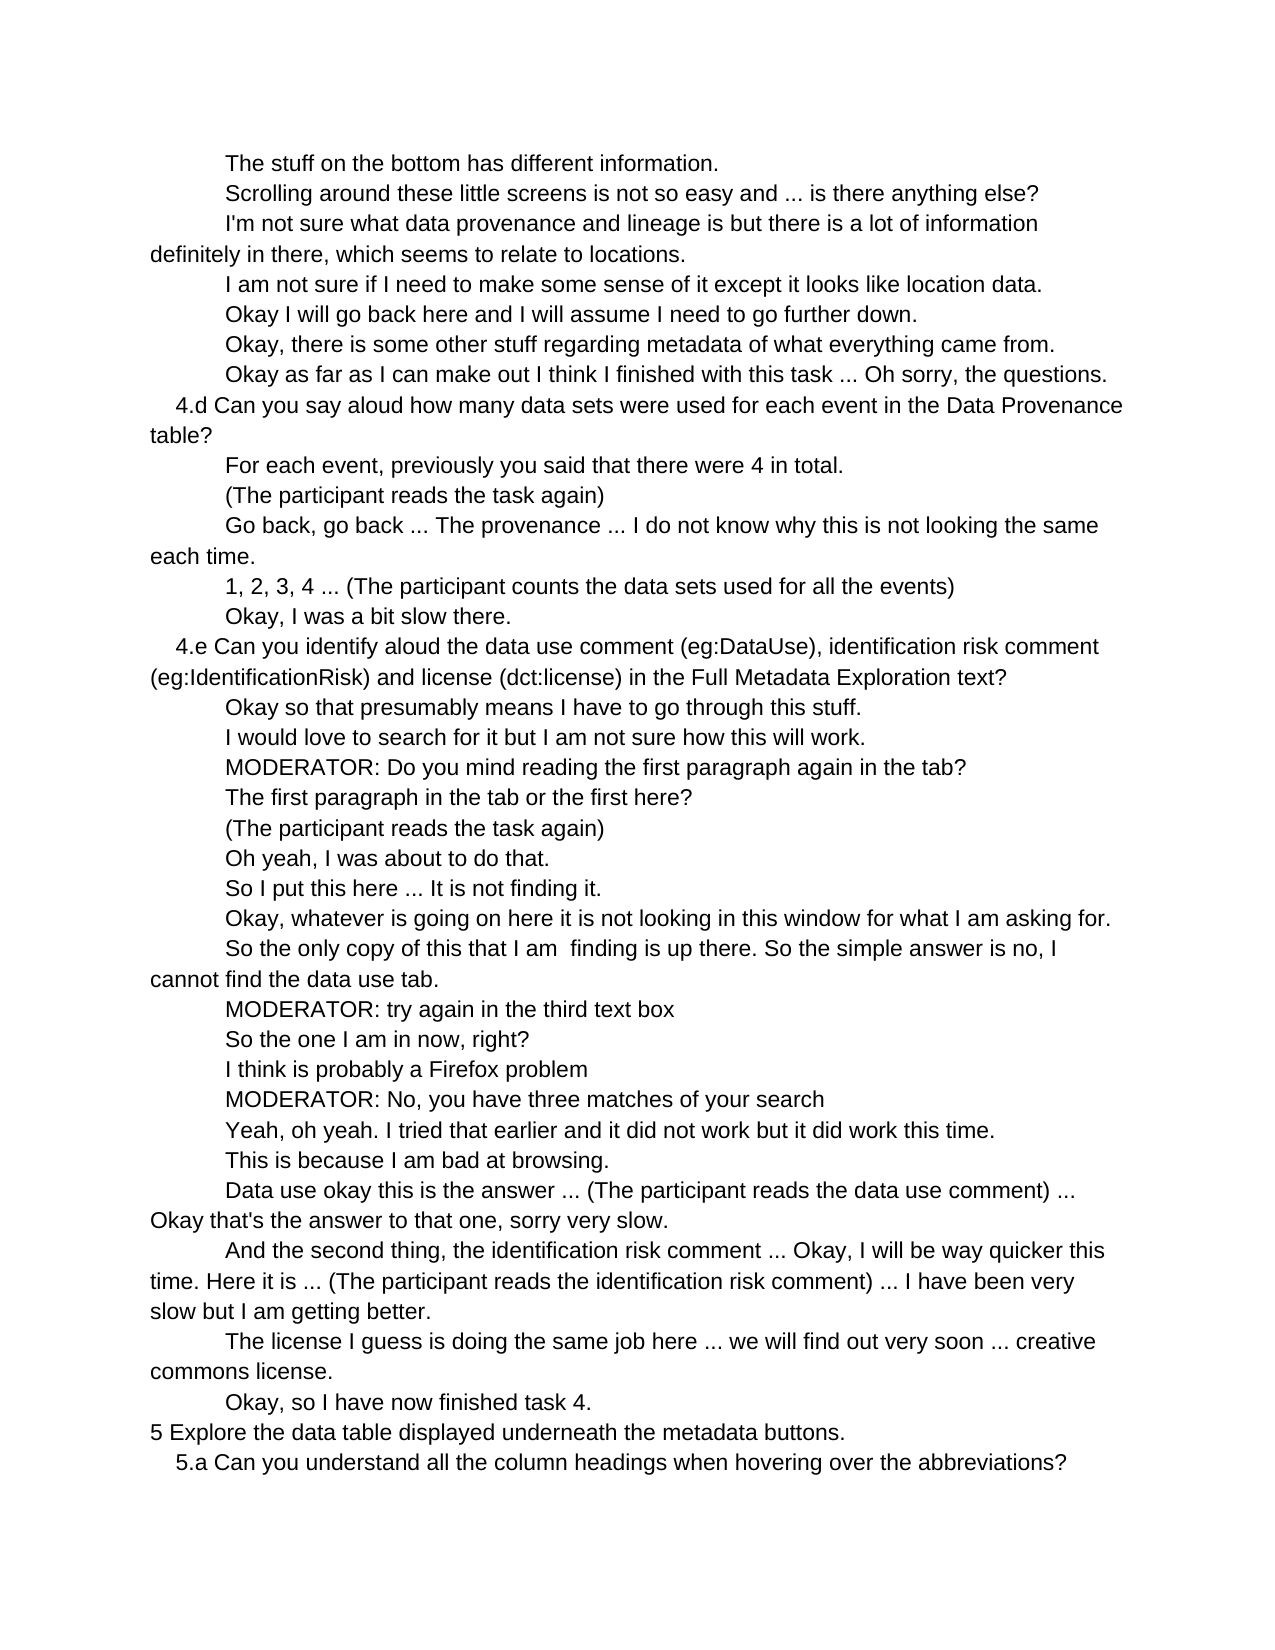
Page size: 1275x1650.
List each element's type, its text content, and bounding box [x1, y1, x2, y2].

text 4.d Can you say aloud how many data sets were used for each event in the Data Provenance table? [150, 392, 1125, 448]
text So the only copy of this that I am finding is up there. So the simple answer is no, I cannot find the data use tab. [150, 935, 1125, 992]
text Okay, so I have now finished task 4. [150, 1388, 1125, 1415]
text Go back, go back ... The provenance ... I do not know why this is not looking the same each time. [150, 512, 1125, 569]
text The stuff on the bottom has different information. [150, 150, 1125, 176]
text 5.a Can you understand all the column headings when hovering over the abbreviations? [150, 1449, 1125, 1475]
text 4.e Can you identify aloud the data use comment (eg:DataUse), identification risk comment (eg:IdentificationRisk) and license (dct:license) in the Full Metadata Exploration text? [150, 633, 1125, 690]
text For each event, previously you said that there were 4 in total. [150, 452, 1125, 478]
text (The participant reads the task again) [150, 482, 1125, 509]
text MODERATOR: try again in the third text box [150, 996, 1125, 1022]
text Okay as far as I can make out I think I finished with this task ... Oh sorry, the questions. [150, 361, 1125, 388]
text So I put this here ... It is not finding it. [150, 875, 1125, 901]
text Okay, I was a bit slow there. [150, 603, 1125, 629]
text MODERATOR: Do you mind reading the first paragraph again in the tab? [150, 754, 1125, 781]
text Okay I will go back here and I will assume I need to go further down. [150, 301, 1125, 327]
text I am not sure if I need to make some sense of it except it looks like location data. [150, 271, 1125, 297]
text I'm not sure what data provenance and lineage is but there is a lot of information definitely in there, which seems to relate to locations. [150, 210, 1125, 267]
text The license I guess is doing the same job here ... we will find out very soon ... creative commons license. [150, 1328, 1125, 1385]
text The first paragraph in the tab or the first here? [150, 784, 1125, 811]
text Okay so that presumably means I have to go through this stuff. [150, 694, 1125, 720]
text Okay, whatever is going on here it is not looking in this window for what I am asking for. [150, 905, 1125, 932]
text Okay, there is some other stuff regarding metadata of what everything came from. [150, 331, 1125, 358]
text So the one I am in now, right? [150, 1026, 1125, 1052]
text And the second thing, the identification risk comment ... Okay, I will be way quicker this time. Here it is ... (The participant reads the identification risk comment) ... I have been very slow but I am getting better. [150, 1237, 1125, 1324]
text (The participant reads the task again) [150, 814, 1125, 841]
text Data use okay this is the answer ... (The participant reads the data use comment) ... Okay that's the answer to that one, sorry very slow. [150, 1177, 1125, 1234]
text MODERATOR: No, you have three matches of your search [150, 1086, 1125, 1113]
text Oh yeah, I was about to do that. [150, 845, 1125, 871]
text I think is probably a Firefox problem [150, 1056, 1125, 1083]
text Scrolling around these little screens is not so easy and ... is there anything else? [150, 180, 1125, 207]
text Yeah, oh yeah. I tried that earlier and it did not work but it did work this time. [150, 1117, 1125, 1143]
text I would love to search for it but I am not sure how this will work. [150, 724, 1125, 750]
text 1, 2, 3, 4 ... (The participant counts the data sets used for all the events) [150, 573, 1125, 599]
text 5 Explore the data table displayed underneath the metadata buttons. [150, 1419, 1125, 1445]
text This is because I am bad at browsing. [150, 1147, 1125, 1173]
